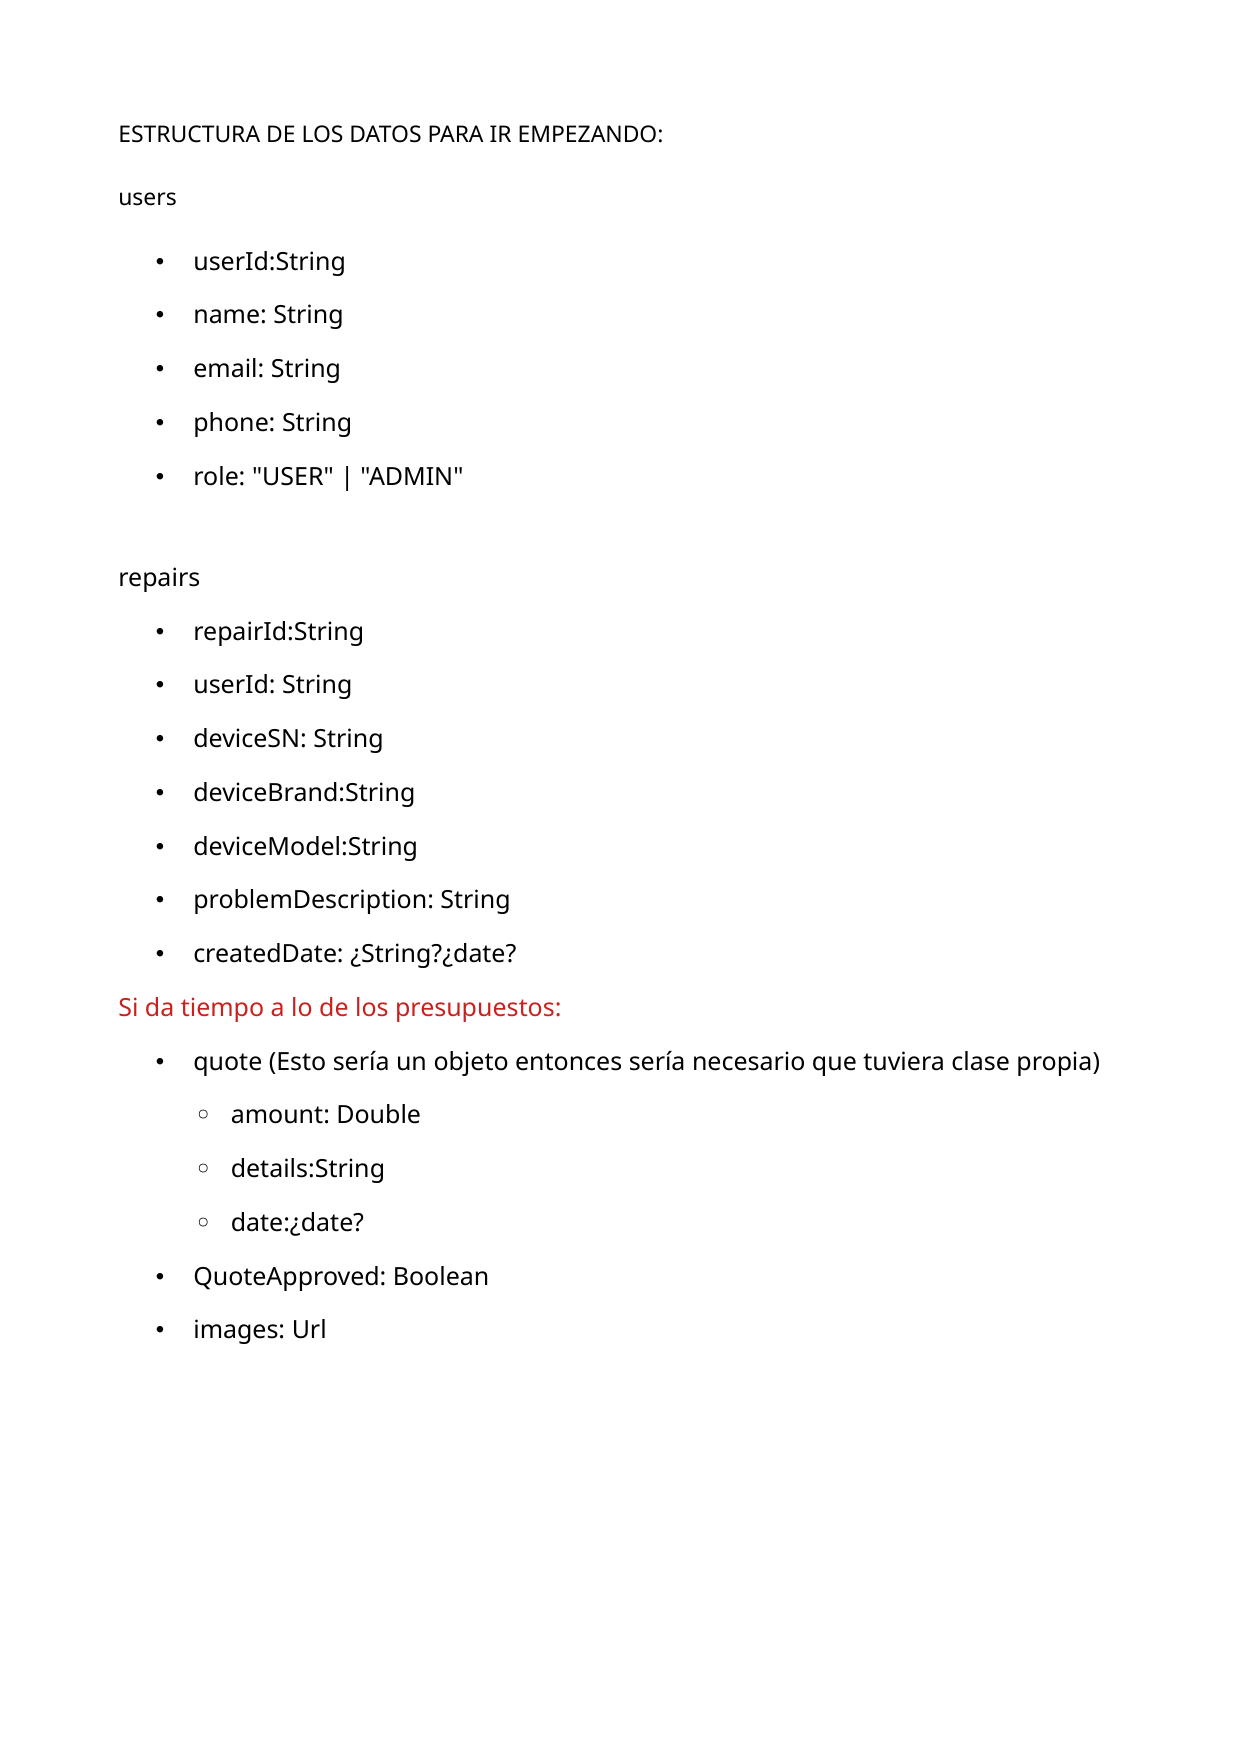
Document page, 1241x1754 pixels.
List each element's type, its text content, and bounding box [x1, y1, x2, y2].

text users [118, 181, 1122, 212]
list QuoteApproved: Boolean [156, 1258, 1122, 1292]
list role: "USER" | "ADMIN" [156, 458, 1122, 492]
list name: String [156, 297, 1122, 331]
list details:String [193, 1151, 1122, 1185]
list deviceModel:String [156, 828, 1122, 862]
text ESTRUCTURA DE LOS DATOS PARA IR EMPEZANDO: [118, 118, 1122, 149]
list email: String [156, 351, 1122, 385]
list quote (Esto sería un objeto entonces sería necesario que tuviera clase propia) [156, 1043, 1122, 1077]
list repairId:String [156, 613, 1122, 647]
list userId:String [156, 243, 1122, 277]
text Si da tiempo a lo de los presupuestos: [118, 989, 1122, 1023]
list userId: String [156, 667, 1122, 701]
list problemDescription: String [156, 882, 1122, 916]
list amount: Double [193, 1097, 1122, 1131]
list deviceBrand:String [156, 774, 1122, 808]
list images: Url [156, 1312, 1122, 1346]
list date:¿date? [193, 1204, 1122, 1238]
list phone: String [156, 404, 1122, 438]
list deviceSN: String [156, 721, 1122, 755]
text repairs [118, 559, 1122, 593]
list createdDate: ¿String?¿date? [156, 936, 1122, 970]
